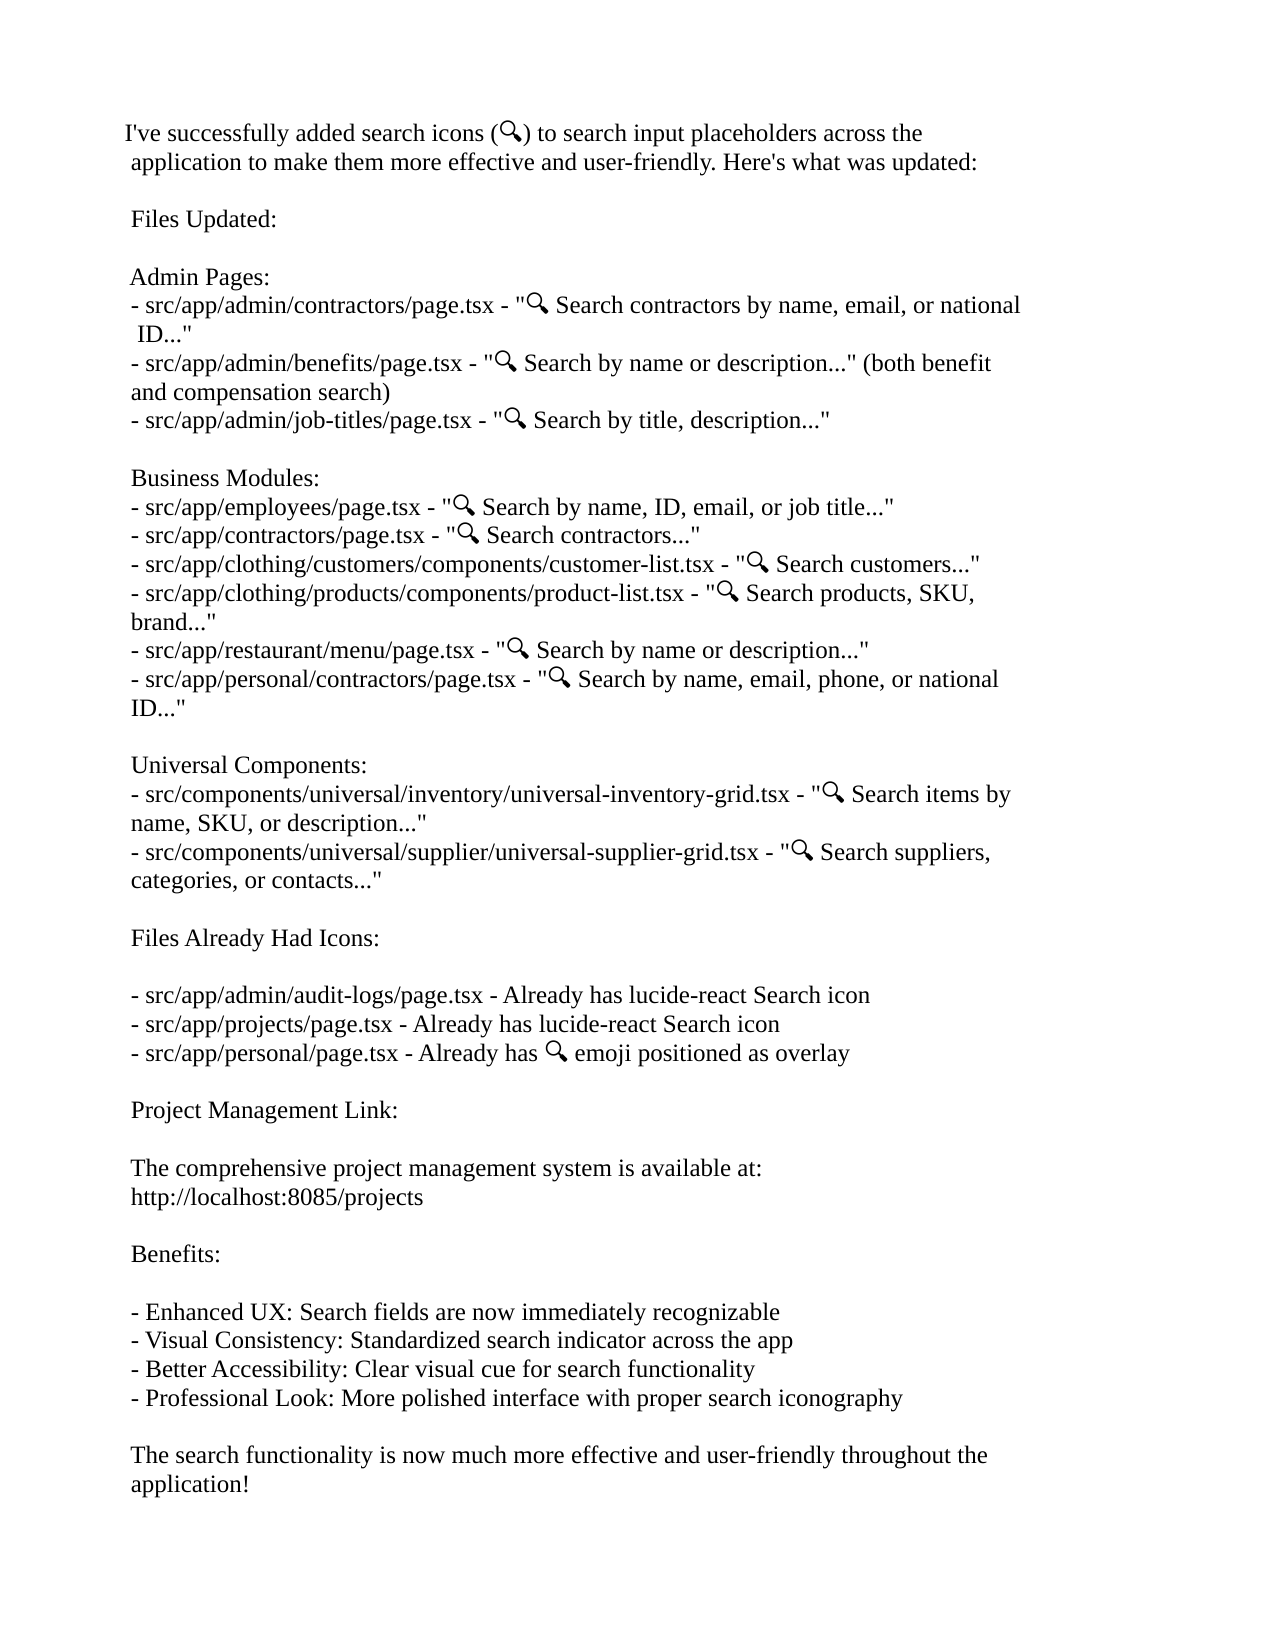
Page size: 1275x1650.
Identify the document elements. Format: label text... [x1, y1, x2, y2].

text - src/components/universal/inventory/universal-inventory-grid.tsx - "🔍 Search items by [118, 779, 1157, 808]
text categories, or contacts..." [118, 866, 1157, 894]
text - src/app/personal/page.tsx - Already has 🔍 emoji positioned as overlay [118, 1038, 1157, 1067]
text - src/app/clothing/customers/components/customer-list.tsx - "🔍 Search customers..." [118, 549, 1157, 578]
text application! [118, 1469, 1157, 1498]
text - Professional Look: More polished interface with proper search iconography [118, 1383, 1157, 1412]
text I've successfully added search icons (🔍) to search input placeholders across the [118, 118, 1157, 147]
text and compensation search) [118, 377, 1157, 406]
text Files Already Had Icons: [118, 923, 1157, 952]
text - Better Accessibility: Clear visual cue for search functionality [118, 1354, 1157, 1383]
text Project Management Link: [118, 1096, 1157, 1124]
text - Enhanced UX: Search fields are now immediately recognizable [118, 1297, 1157, 1326]
text The search functionality is now much more effective and user-friendly throughout the [118, 1441, 1157, 1469]
text - src/app/contractors/page.tsx - "🔍 Search contractors..." [118, 521, 1157, 549]
text Benefits: [118, 1239, 1157, 1268]
text brand..." [118, 607, 1157, 636]
text ID..." [118, 693, 1157, 722]
text - src/components/universal/supplier/universal-supplier-grid.tsx - "🔍 Search suppliers, [118, 837, 1157, 866]
text Universal Components: [118, 751, 1157, 779]
text - Visual Consistency: Standardized search indicator across the app [118, 1326, 1157, 1354]
text - src/app/personal/contractors/page.tsx - "🔍 Search by name, email, phone, or national [118, 664, 1157, 693]
text - src/app/admin/benefits/page.tsx - "🔍 Search by name or description..." (both benefit [118, 348, 1157, 377]
text Files Updated: [118, 204, 1157, 233]
text application to make them more effective and user-friendly. Here's what was updated: [118, 147, 1157, 176]
text - src/app/admin/job-titles/page.tsx - "🔍 Search by title, description..." [118, 406, 1157, 434]
text - src/app/admin/audit-logs/page.tsx - Already has lucide-react Search icon [118, 981, 1157, 1009]
text - src/app/restaurant/menu/page.tsx - "🔍 Search by name or description..." [118, 636, 1157, 664]
text ID..." [118, 319, 1157, 348]
text name, SKU, or description..." [118, 808, 1157, 837]
text - src/app/projects/page.tsx - Already has lucide-react Search icon [118, 1009, 1157, 1038]
text The comprehensive project management system is available at: [118, 1153, 1157, 1182]
text - src/app/clothing/products/components/product-list.tsx - "🔍 Search products, SKU, [118, 578, 1157, 607]
text http://localhost:8085/projects [118, 1182, 1157, 1211]
text Business Modules: [118, 463, 1157, 492]
text - src/app/employees/page.tsx - "🔍 Search by name, ID, email, or job title..." [118, 492, 1157, 521]
text - src/app/admin/contractors/page.tsx - "🔍 Search contractors by name, email, or national [118, 291, 1157, 319]
text Admin Pages: [118, 262, 1157, 291]
